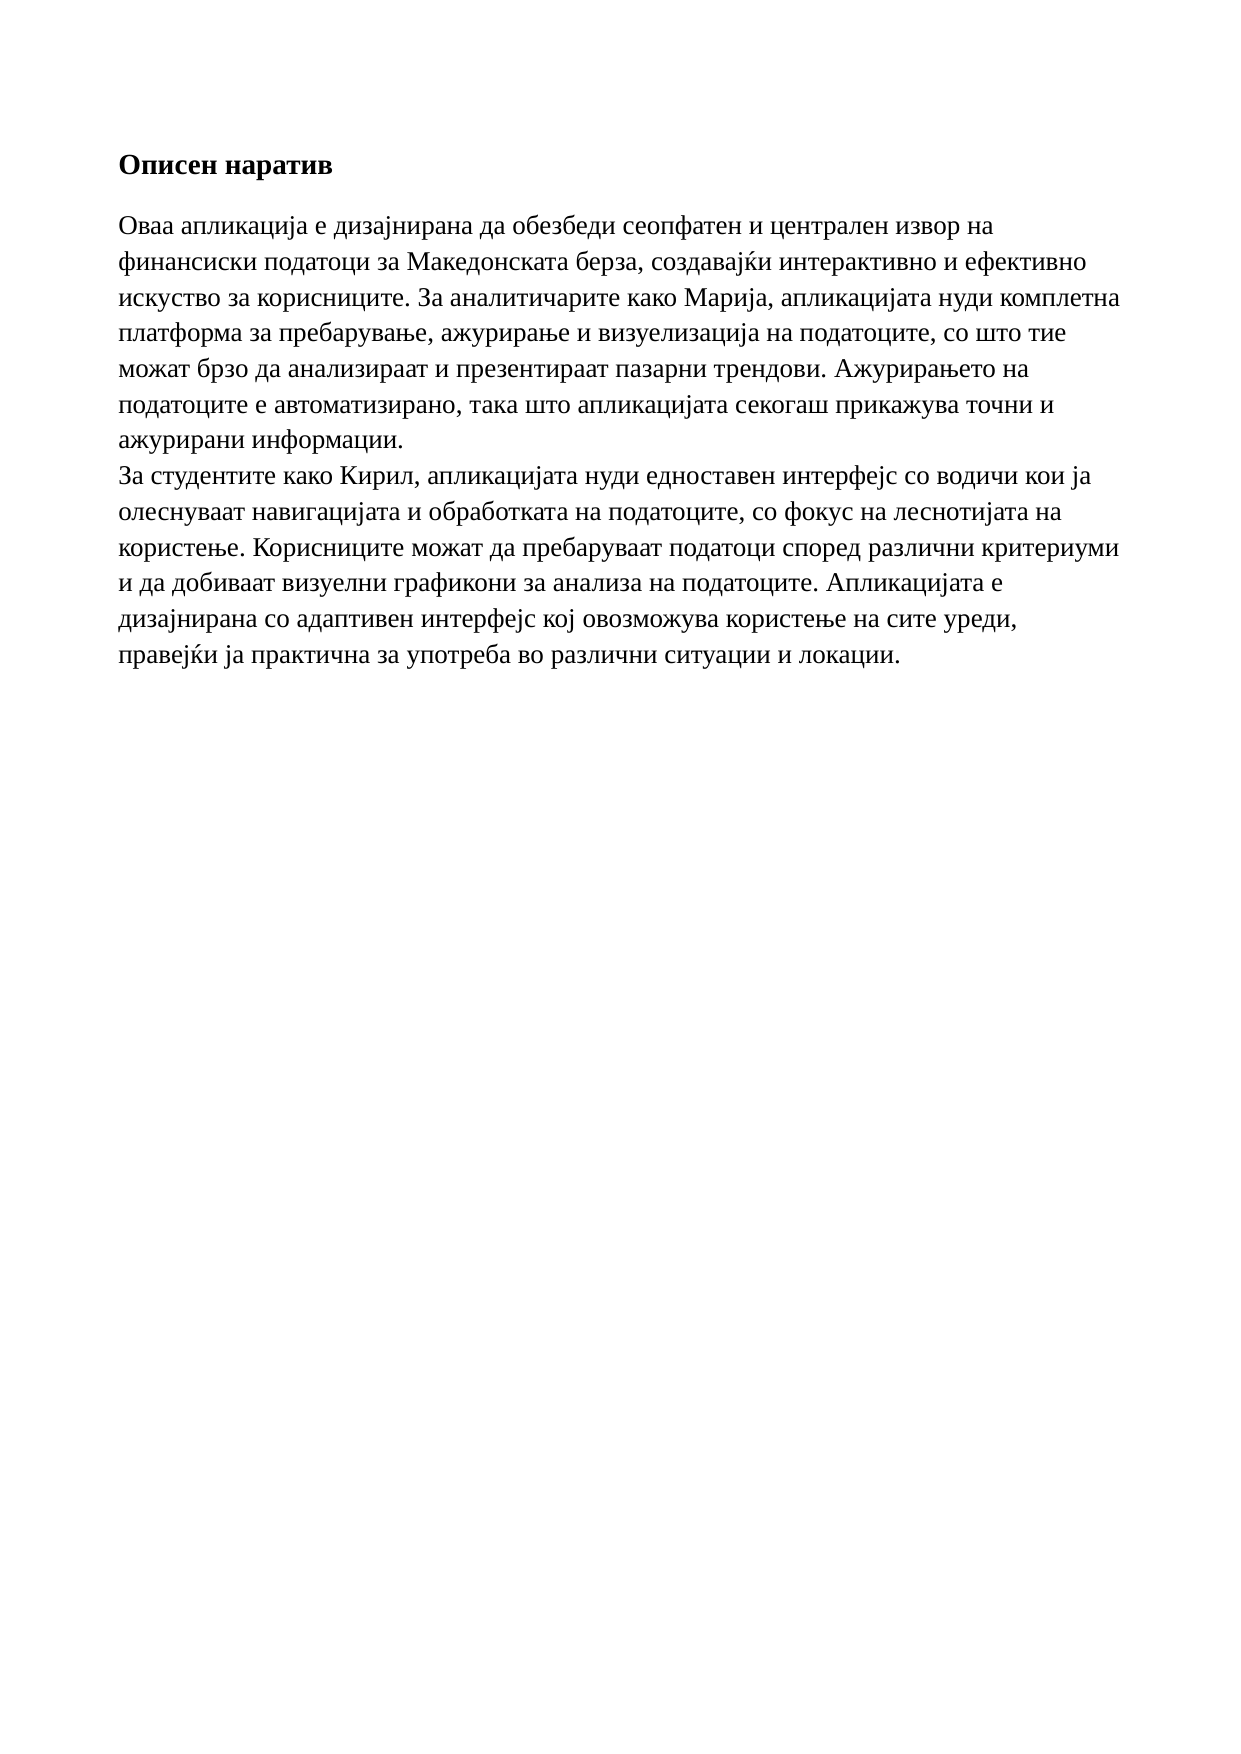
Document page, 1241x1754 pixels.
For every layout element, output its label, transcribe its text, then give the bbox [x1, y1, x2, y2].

text Оваа апликација е дизајнирана да обезбеди сеопфатен и централен извор на финансиски податоци за Македонската берза, создавајќи интерактивно и ефективно искуство за корисниците. За аналитичарите како Марија, апликацијата нуди комплетна платформа за пребарување, ажурирање и визуелизација на податоците, со што тие можат брзо да анализираат и презентираат пазарни трендови. Ажурирањето на податоците е автоматизирано, така што апликацијата секогаш прикажува точни и ажурирани информации. За студентите како Кирил, апликацијата нуди едноставен интерфејс со водичи кои ја олеснуваат навигацијата и обработката на податоците, со фокус на леснотијата на користење. Корисниците можат да пребаруваат податоци според различни критериуми и да добиваат визуелни графикони за анализа на податоците. Апликацијата е дизајнирана со адаптивен интерфејс кој овозможува користење на сите уреди, правејќи ја практична за употреба во различни ситуации и локации. [118, 209, 1122, 669]
text Описен наратив [118, 118, 1122, 209]
